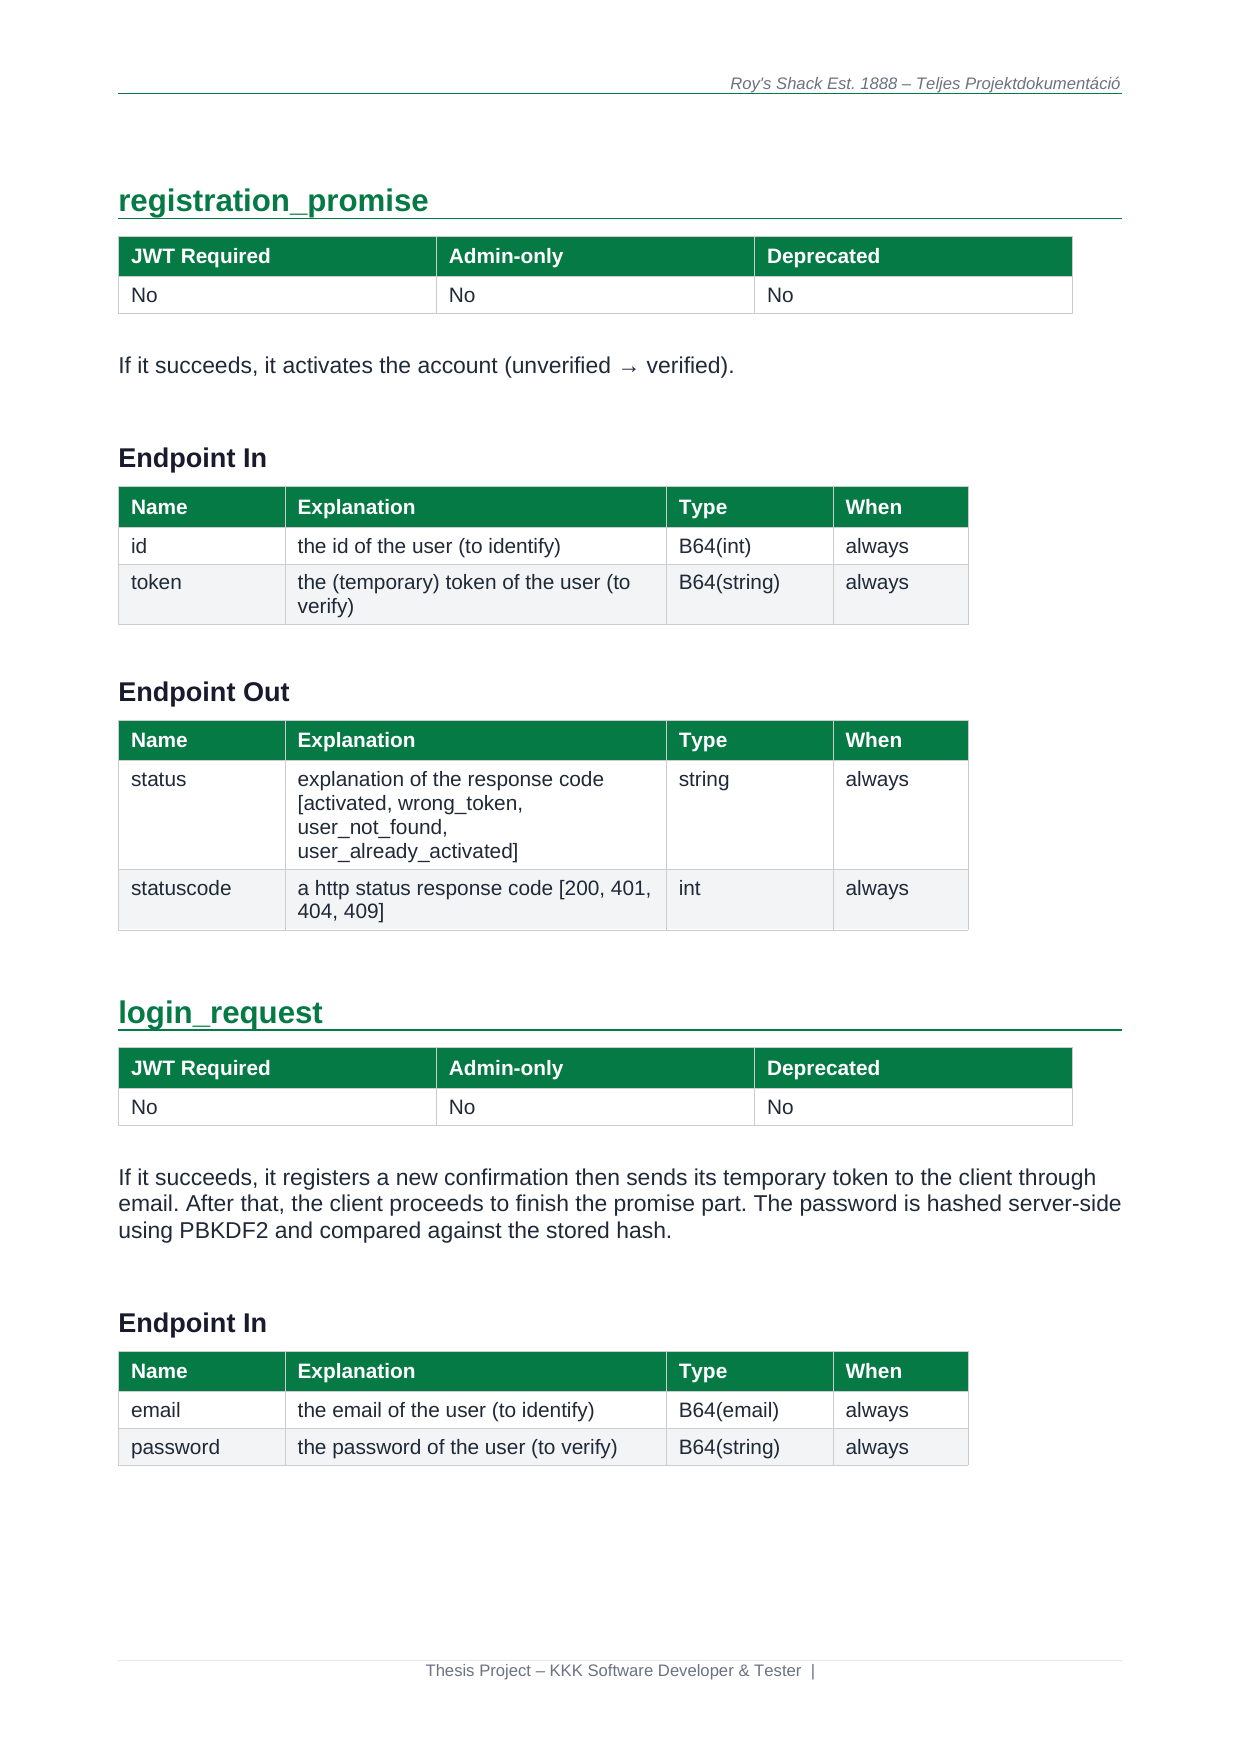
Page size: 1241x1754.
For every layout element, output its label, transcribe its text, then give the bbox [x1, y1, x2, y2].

table_cell B64(string) [667, 1429, 833, 1465]
table_cell int [667, 870, 833, 929]
table_header When [834, 721, 968, 760]
table_cell always [834, 1392, 968, 1428]
subtitle Endpoint Out [118, 676, 1122, 707]
table_cell always [834, 565, 968, 624]
subtitle Endpoint In [118, 442, 1122, 474]
table_cell B64(email) [667, 1392, 833, 1428]
subtitle Endpoint In [118, 1307, 1122, 1338]
table_cell status [119, 761, 285, 869]
table_cell the id of the user (to identify) [286, 528, 666, 564]
table_header Admin-only [437, 237, 754, 276]
table_header Name [119, 487, 285, 527]
table_header JWT Required [119, 1048, 436, 1088]
table_header Explanation [286, 721, 666, 760]
table_cell a http status response code [200, 401, 404, 409] [286, 870, 666, 929]
table_cell always [834, 528, 968, 564]
table_header Explanation [286, 1352, 666, 1391]
table_cell always [834, 761, 968, 869]
table_cell token [119, 565, 285, 624]
table_header Type [667, 721, 833, 760]
table_header When [834, 1352, 968, 1391]
table_cell B64(string) [667, 565, 833, 624]
table_cell password [119, 1429, 285, 1465]
table_cell the password of the user (to verify) [286, 1429, 666, 1465]
table_header JWT Required [119, 237, 436, 276]
table_cell No [437, 1089, 754, 1125]
table_header Deprecated [755, 1048, 1072, 1088]
table_cell email [119, 1392, 285, 1428]
table_header Deprecated [755, 237, 1072, 276]
subtitle login_request [118, 994, 1122, 1029]
table_cell statuscode [119, 870, 285, 929]
table_cell No [755, 277, 1072, 313]
table_cell No [119, 1089, 436, 1125]
table_header When [834, 487, 968, 527]
table_header Explanation [286, 487, 666, 527]
table_header Type [667, 487, 833, 527]
table_cell always [834, 870, 968, 929]
table_cell No [437, 277, 754, 313]
table_cell No [119, 277, 436, 313]
text If it succeeds, it activates the account (unverified → verified). [118, 352, 1122, 378]
table_cell always [834, 1429, 968, 1465]
table_cell the email of the user (to identify) [286, 1392, 666, 1428]
table_header Name [119, 721, 285, 760]
table_cell No [755, 1089, 1072, 1125]
table_cell explanation of the response code [activated, wrong_token, user_not_found, user_already_activated] [286, 761, 666, 869]
table_cell string [667, 761, 833, 869]
table_header Admin-only [437, 1048, 754, 1088]
text If it succeeds, it registers a new confirmation then sends its temporary token to the client through email. After that, the client proceeds to finish the promise part. The password is hashed server-side using PBKDF2 and compared against the stored hash. [118, 1164, 1122, 1243]
subtitle registration_promise [118, 182, 1122, 218]
table_header Type [667, 1352, 833, 1391]
table_header Name [119, 1352, 285, 1391]
table_cell the (temporary) token of the user (to verify) [286, 565, 666, 624]
table_cell B64(int) [667, 528, 833, 564]
table_cell id [119, 528, 285, 564]
